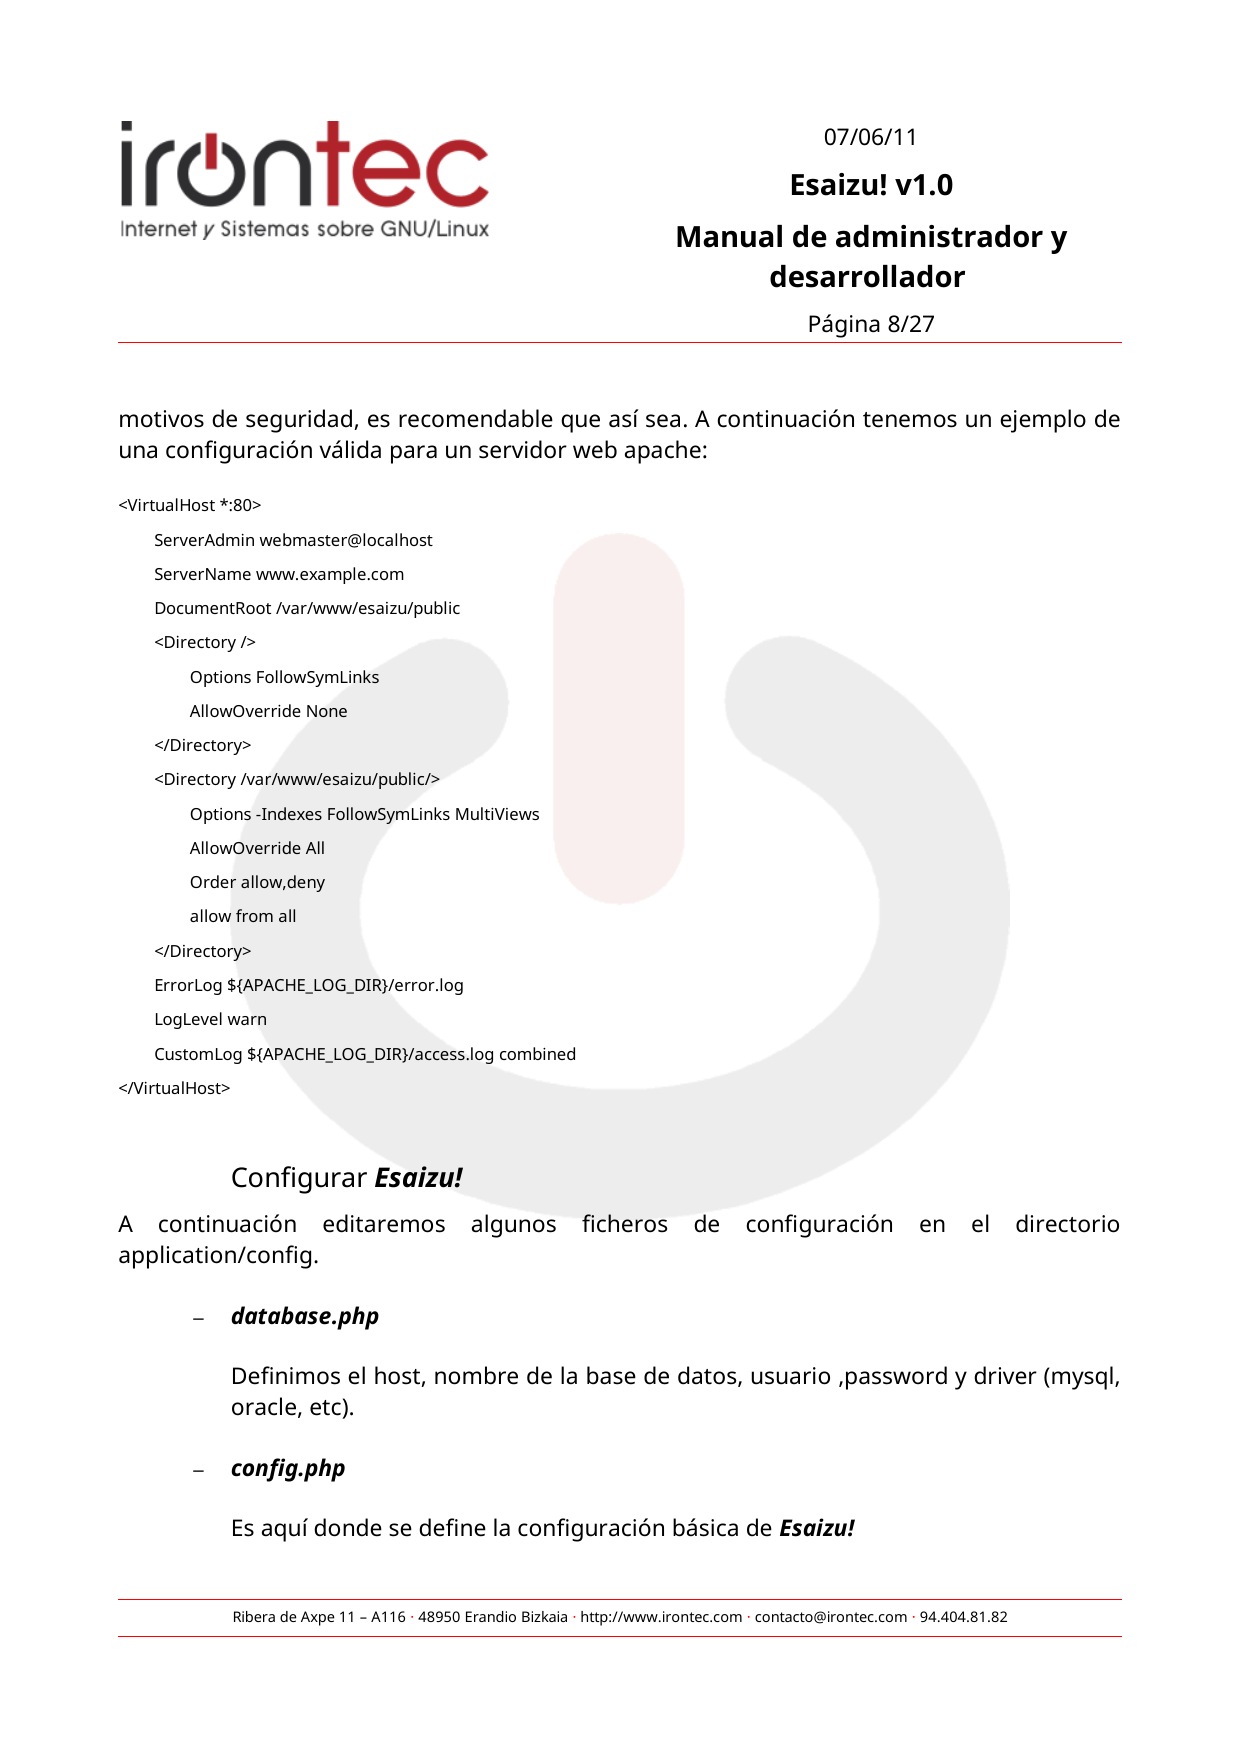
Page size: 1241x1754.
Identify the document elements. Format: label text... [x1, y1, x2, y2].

subtitle Configurar Esaizu! [118, 1158, 1122, 1196]
text <Directory /var/www/esaizu/public/> [118, 768, 1122, 791]
text </Directory> [118, 940, 1122, 962]
picture [230, 791, 1010, 803]
text LogLevel warn [118, 1008, 1122, 1031]
text <Directory /> [118, 631, 1122, 654]
text DocumentRoot /var/www/esaizu/public [118, 597, 1122, 619]
picture [230, 1196, 1010, 1208]
picture [230, 722, 1010, 734]
picture [230, 996, 1010, 1008]
text </Directory> [118, 734, 1122, 757]
text ErrorLog ${APACHE_LOG_DIR}/error.log [118, 974, 1122, 996]
text allow from all [118, 905, 1122, 928]
list Definimos el host, nombre de la base de datos, usuario ,password y driver (mysql, oracle, etc). [193, 1360, 1122, 1422]
text ServerName www.example.com [118, 563, 1122, 585]
picture [230, 654, 1010, 666]
text CustomLog ${APACHE_LOG_DIR}/access.log combined [118, 1042, 1122, 1065]
text Options FollowSymLinks [118, 666, 1122, 688]
picture [230, 962, 1010, 974]
picture [230, 928, 1010, 940]
text Order allow,deny [118, 871, 1122, 894]
picture [230, 894, 1010, 905]
picture [230, 859, 1010, 871]
text motivos de seguridad, es recomendable que así sea. A continuación tenemos un ejemplo de una configuración válida para un servidor web apache: [118, 403, 1122, 465]
text Options -Indexes FollowSymLinks MultiViews [118, 803, 1122, 825]
list config.php [193, 1452, 1122, 1483]
picture [230, 757, 1010, 768]
text <VirtualHost *:80> [118, 494, 1122, 517]
text ServerAdmin webmaster@localhost [118, 528, 1122, 551]
picture [230, 551, 1010, 563]
picture [230, 1099, 1010, 1158]
picture [230, 1031, 1010, 1042]
text AllowOverride None [118, 700, 1122, 722]
picture [230, 585, 1010, 597]
picture [230, 825, 1010, 837]
text </VirtualHost> [118, 1077, 1122, 1099]
list Es aquí donde se define la configuración básica de Esaizu! [193, 1512, 1122, 1543]
picture [230, 688, 1010, 700]
picture [230, 619, 1010, 631]
picture [230, 1065, 1010, 1077]
text A continuación editaremos algunos ficheros de configuración en el directorio application/config. [118, 1208, 1122, 1270]
picture [121, 121, 489, 240]
text AllowOverride All [118, 837, 1122, 859]
list database.php [193, 1299, 1122, 1331]
